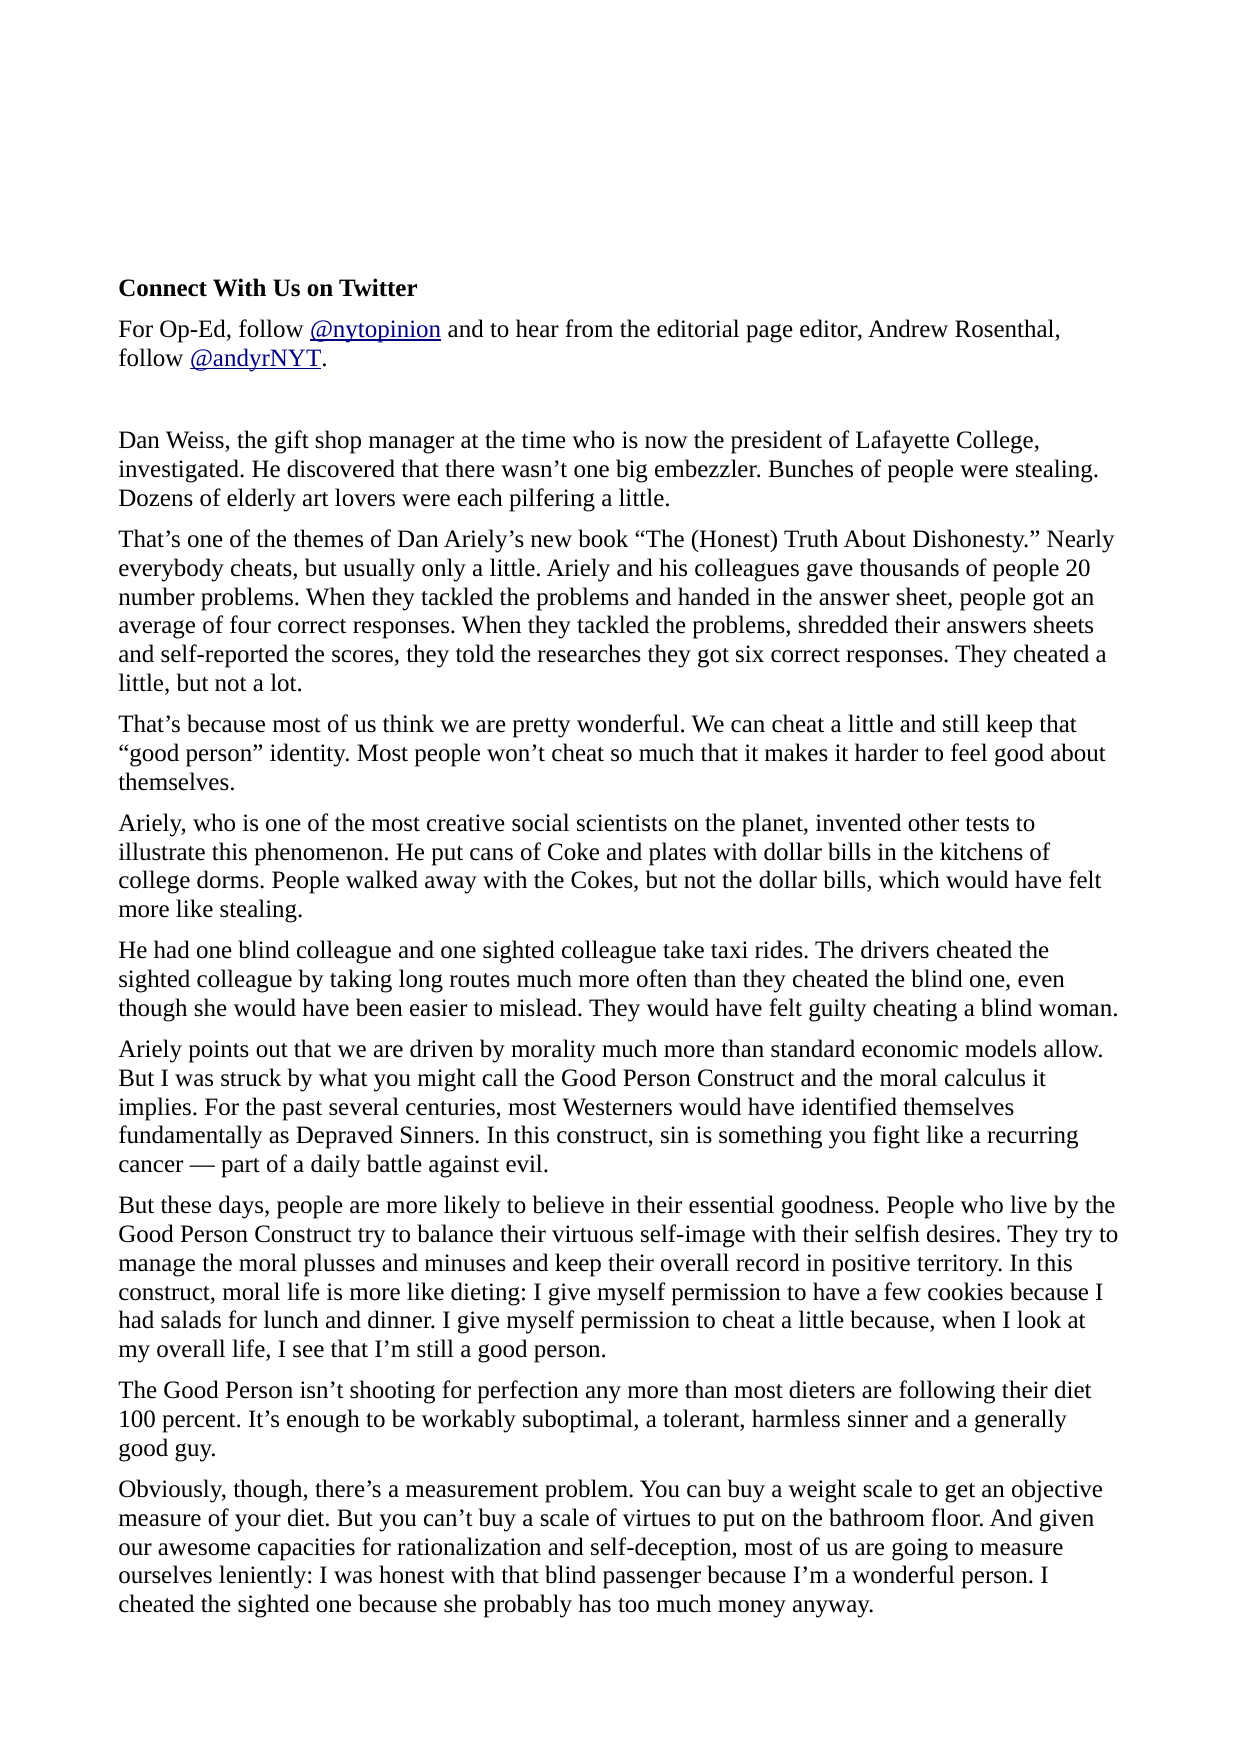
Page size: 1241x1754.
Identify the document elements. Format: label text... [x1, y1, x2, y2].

text He had one blind colleague and one sighted colleague take taxi rides. The drivers cheated the sighted colleague by taking long routes much more often than they cheated the blind one, even though she would have been easier to mislead. They would have felt guilty cheating a blind woman. [118, 935, 1122, 1022]
text Ariely points out that we are driven by morality much more than standard economic models allow. But I was struck by what you might call the Good Person Construct and the moral calculus it implies. For the past several centuries, most Westerners would have identified themselves fundamentally as Depraved Sinners. In this construct, sin is something you fight like a recurring cancer — part of a daily battle against evil. [118, 1034, 1122, 1178]
text But these days, people are more likely to believe in their essential goodness. People who live by the Good Person Construct try to balance their virtuous self-image with their selfish desires. They try to manage the moral plusses and minuses and keep their overall record in positive territory. In this construct, moral life is more like dieting: I give myself permission to have a few cookies because I had salads for lunch and dinner. I give myself permission to cheat a little because, when I look at my overall life, I see that I’m still a good person. [118, 1190, 1122, 1363]
text Dan Weiss, the gift shop manager at the time who is now the president of Lafayette College, investigated. He discovered that there wasn’t one big embezzler. Bunches of people were stealing. Dozens of elderly art lovers were each pilfering a little. [118, 425, 1122, 512]
subtitle Connect With Us on Twitter [118, 273, 1122, 302]
text The Good Person isn’t shooting for perfection any more than most dieters are following their diet 100 percent. It’s enough to be workably suboptimal, a tolerant, harmless sinner and a generally good guy. [118, 1375, 1122, 1462]
text Ariely, who is one of the most creative social scientists on the planet, invented other tests to illustrate this phenomenon. He put cans of Coke and plates with dollar bills in the kitchens of college dorms. People walked away with the Cokes, but not the dollar bills, which would have felt more like stealing. [118, 808, 1122, 923]
text That’s one of the themes of Dan Ariely’s new book “The (Honest) Truth About Dishonesty.” Nearly everybody cheats, but usually only a little. Ariely and his colleagues gave thousands of people 20 number problems. When they tackled the problems and handed in the answer sheet, people got an average of four correct responses. When they tackled the problems, shredded their answers sheets and self-reported the scores, they told the researches they got six correct responses. They cheated a little, but not a lot. [118, 524, 1122, 697]
text Obviously, though, there’s a measurement problem. You can buy a weight scale to get an objective measure of your diet. But you can’t buy a scale of virtues to put on the bathroom floor. And given our awesome capacities for rationalization and self-deception, most of us are going to measure ourselves leniently: I was honest with that blind passenger because I’m a wonderful person. I cheated the sighted one because she probably has too much money anyway. [118, 1474, 1122, 1618]
text That’s because most of us think we are pretty wonderful. We can cheat a little and still keep that “good person” identity. Most people won’t cheat so much that it makes it harder to feel good about themselves. [118, 709, 1122, 795]
text For Op-Ed, follow @nytopinion and to hear from the editorial page editor, Andrew Rosenthal, follow @andyrNYT. [118, 314, 1122, 372]
